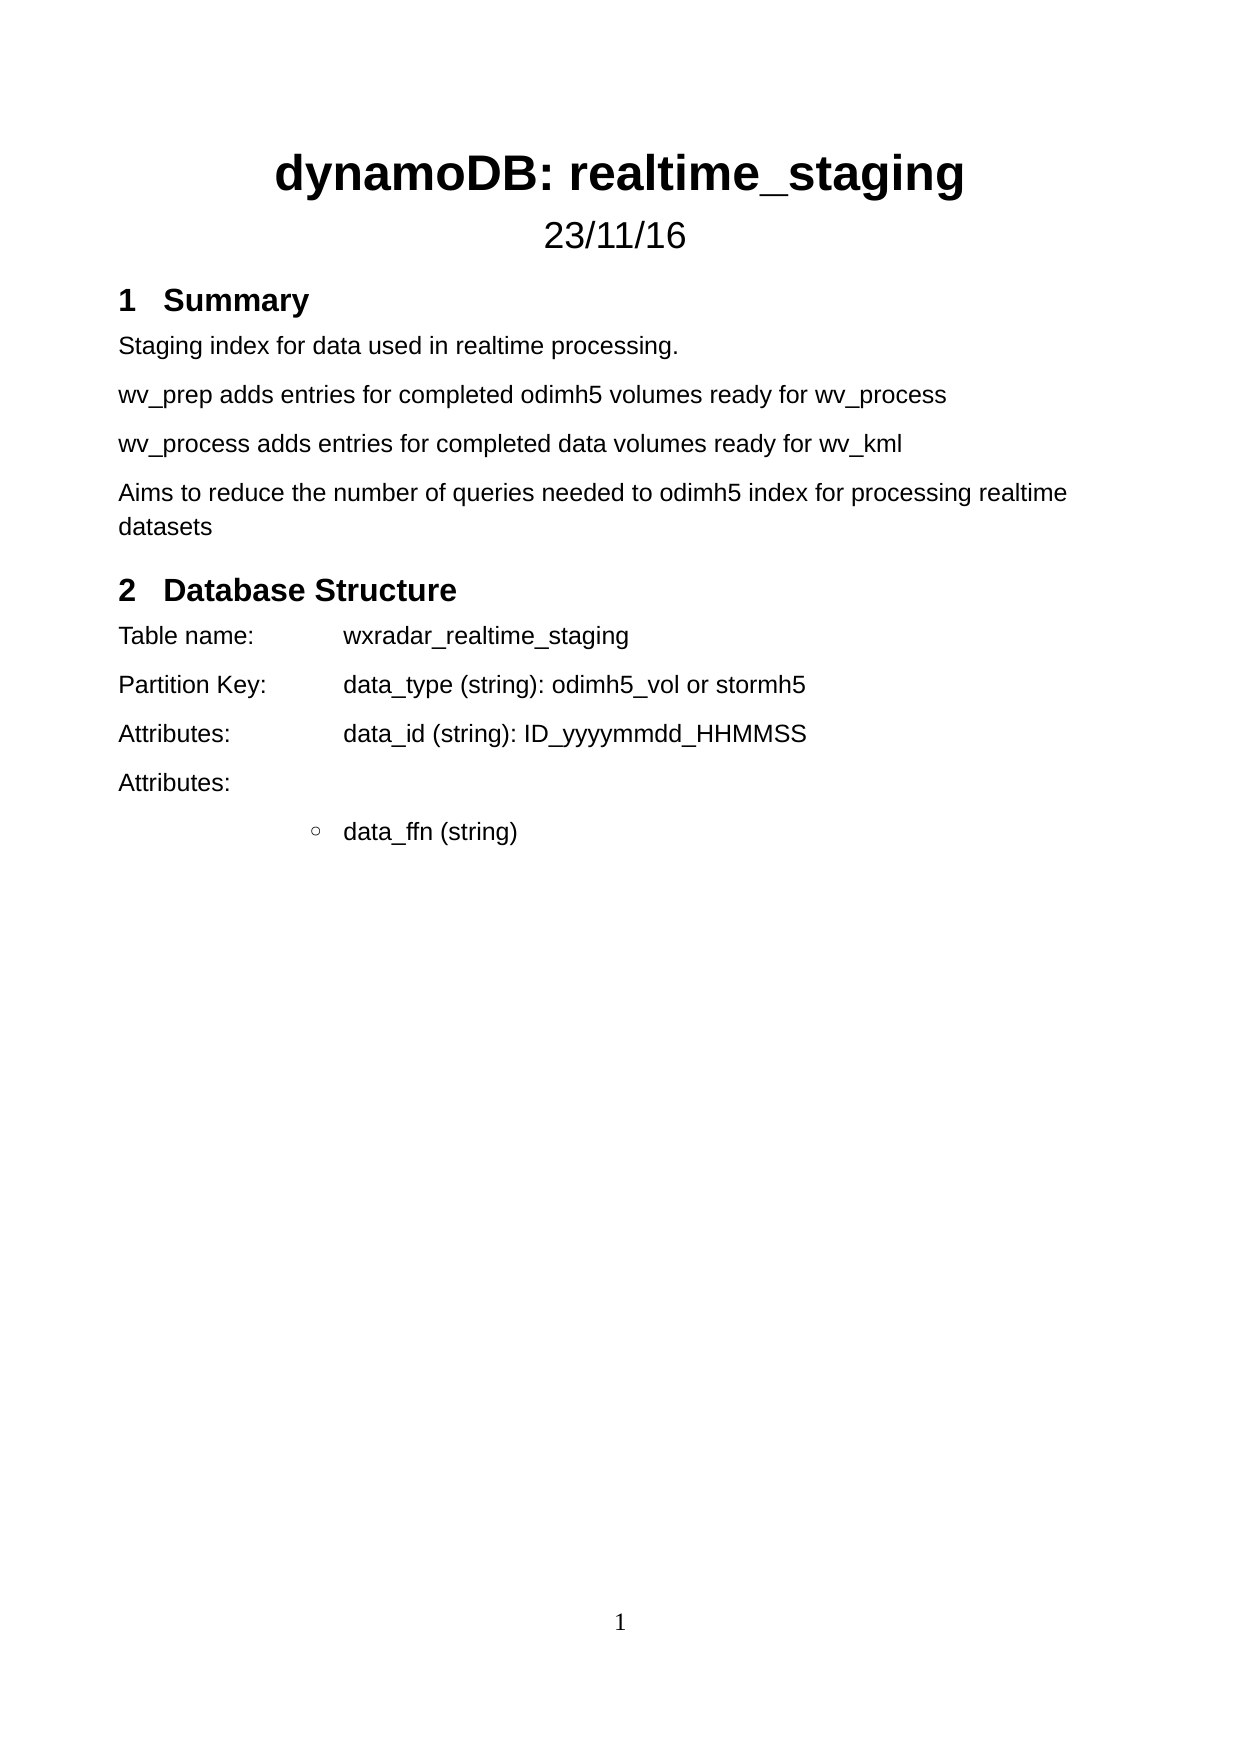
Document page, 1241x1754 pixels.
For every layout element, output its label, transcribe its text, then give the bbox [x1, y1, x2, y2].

list data_ffn (string) [306, 817, 1122, 846]
text Partition Key: data_type (string): odimh5_vol or stormh5 [118, 670, 1122, 699]
text Staging index for data used in realtime processing. [118, 331, 1122, 359]
subtitle Database Structure [118, 572, 1122, 609]
text Attributes: [118, 768, 1122, 797]
text Attributes: data_id (string): ID_yyyymmdd_HHMMSS [118, 719, 1122, 748]
title dynamoDB: realtime_staging [118, 143, 1122, 201]
subtitle Summary [118, 281, 1122, 318]
text Table name: wxradar_realtime_staging [118, 621, 1122, 650]
text wv_prep adds entries for completed odimh5 volumes ready for wv_process [118, 380, 1122, 408]
text Aims to reduce the number of queries needed to odimh5 index for processing realtime datasets [118, 478, 1122, 541]
subtitle 23/11/16 [118, 213, 1122, 256]
text wv_process adds entries for completed data volumes ready for wv_kml [118, 429, 1122, 457]
